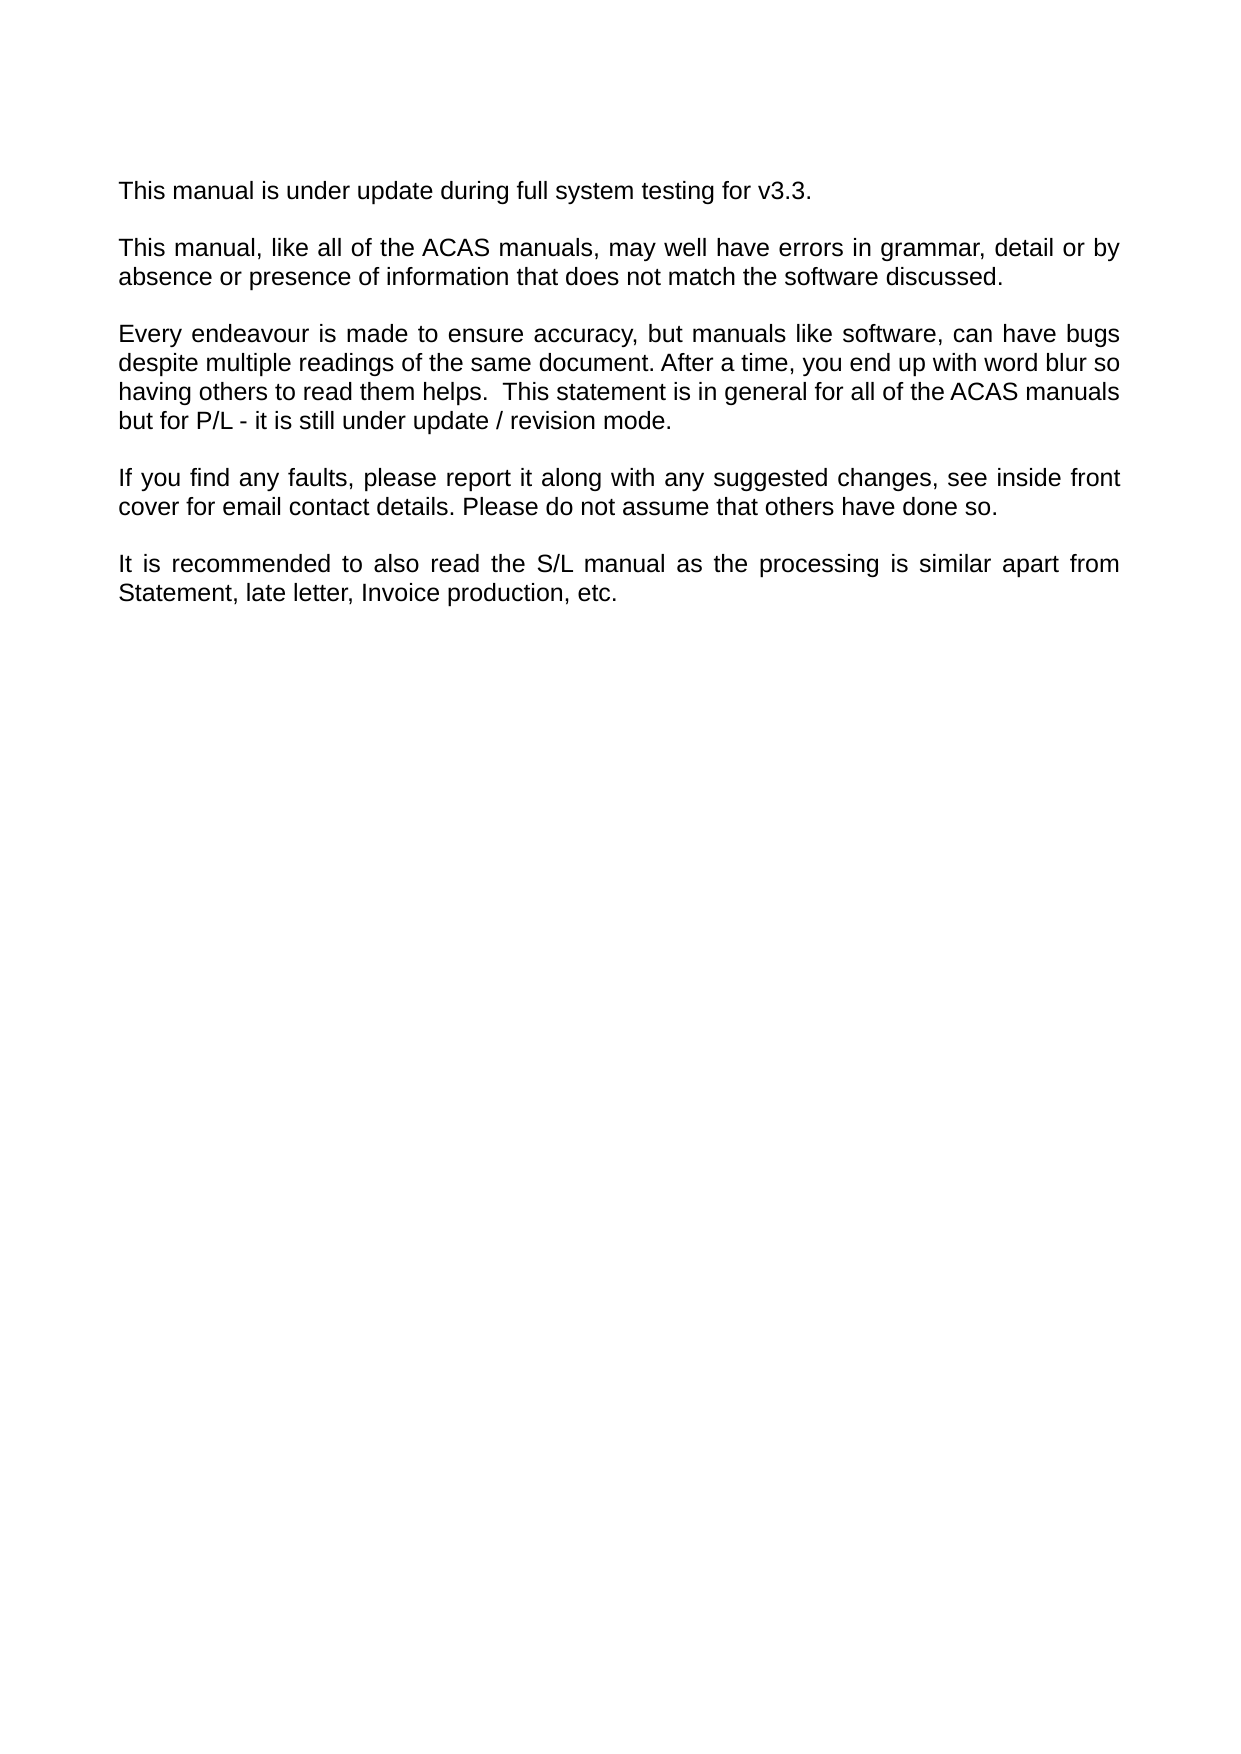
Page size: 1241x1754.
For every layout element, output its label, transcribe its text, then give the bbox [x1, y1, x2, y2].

text If you find any faults, please report it along with any suggested changes, see inside front cover for email contact details. Please do not assume that others have done so. [118, 463, 1122, 521]
text This manual, like all of the ACAS manuals, may well have errors in grammar, detail or by absence or presence of information that does not match the software discussed. [118, 233, 1122, 291]
text This manual is under update during full system testing for v3.3. [118, 176, 1122, 204]
text Every endeavour is made to ensure accuracy, but manuals like software, can have bugs despite multiple readings of the same document. After a time, you end up with word blur so having others to read them helps. This statement is in general for all of the ACAS manuals but for P/L - it is still under update / revision mode. [118, 319, 1122, 434]
text It is recommended to also read the S/L manual as the processing is similar apart from Statement, late letter, Invoice production, etc. [118, 549, 1122, 607]
